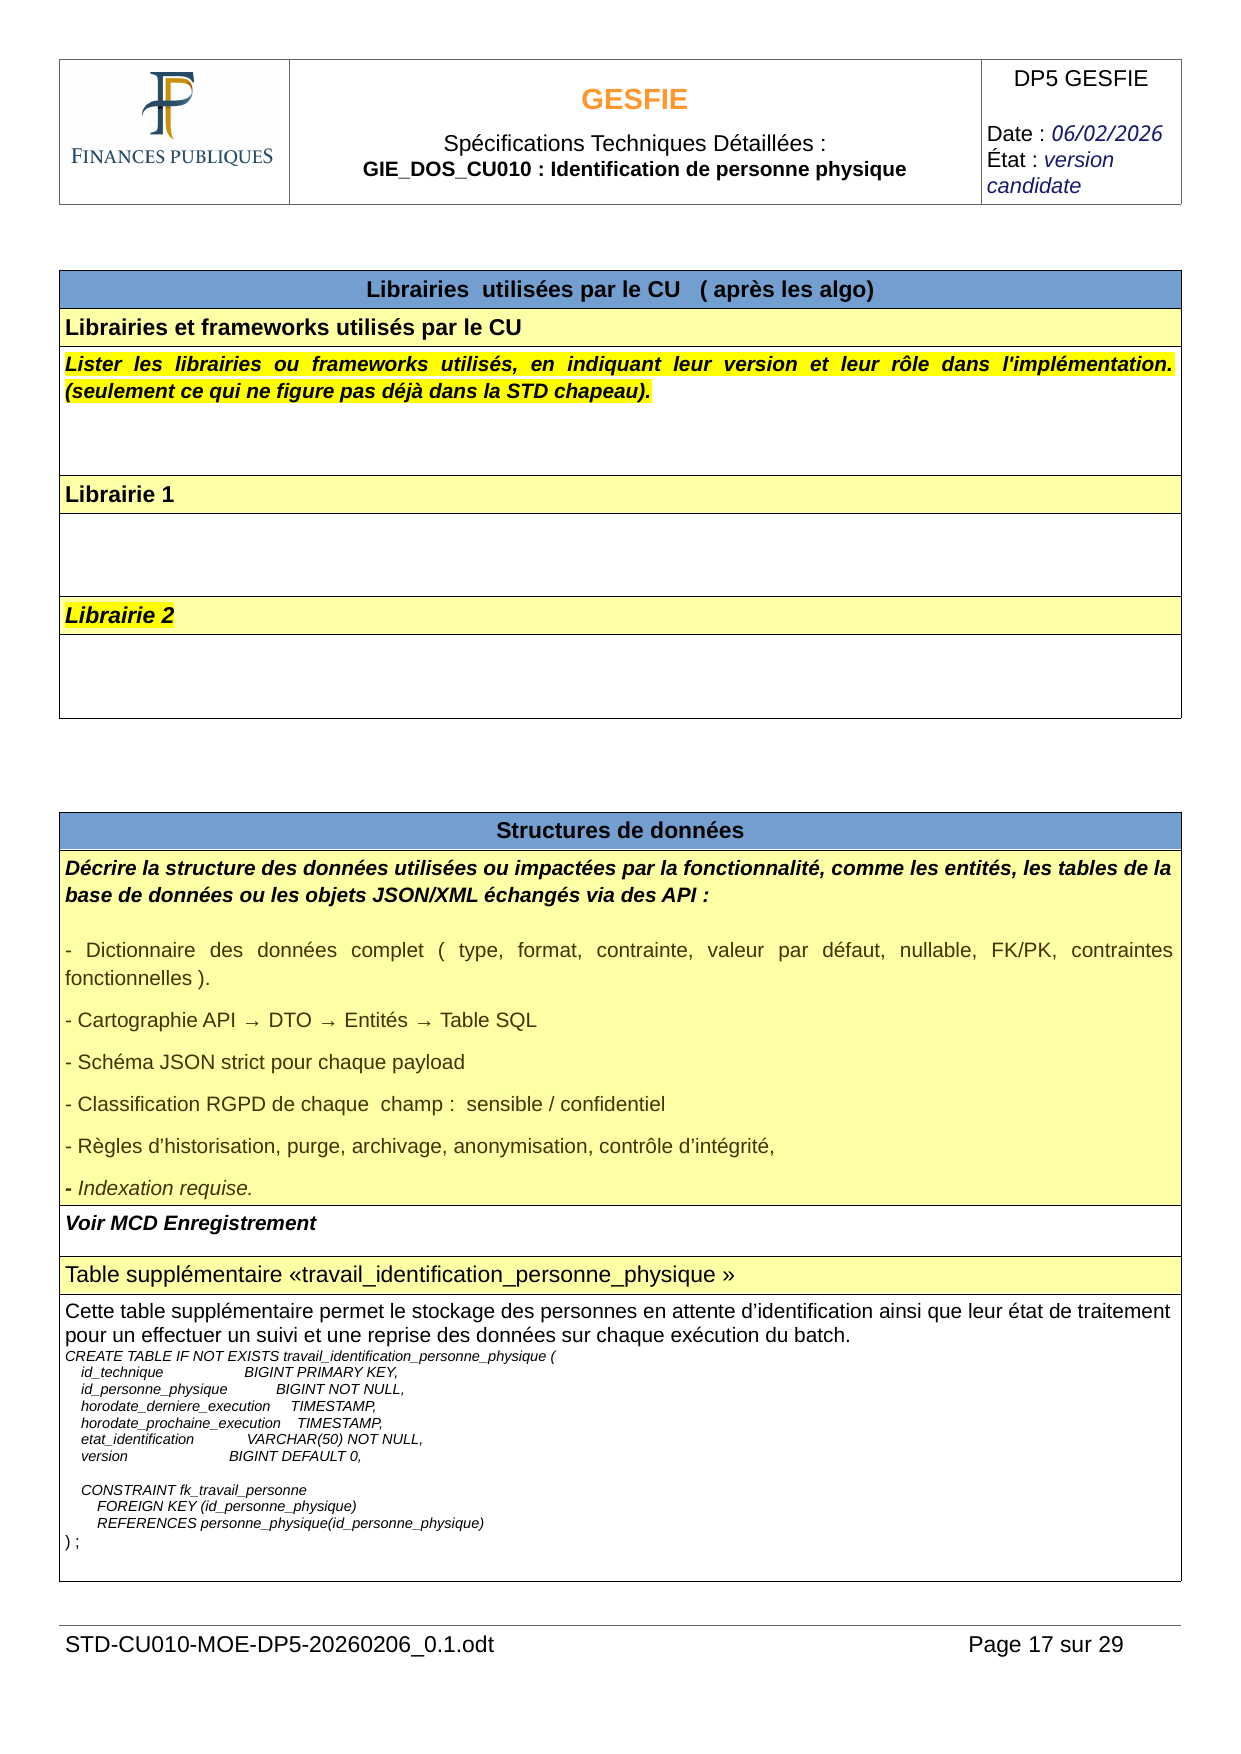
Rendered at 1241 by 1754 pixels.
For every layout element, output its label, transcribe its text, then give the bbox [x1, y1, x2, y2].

table_cell Voir MCD Enregistrement [60, 1206, 1181, 1256]
table_cell [60, 635, 1181, 718]
table_cell Cette table supplémentaire permet le stockage des personnes en attente d’identification ainsi que leur état de traitement pour un effectuer un suivi et une reprise des données sur chaque exécution du batch. CREATE TABLE IF NOT EXISTS travail_identification_personne_physique ( id_technique BIGINT PRIMARY KEY, id_personne_physique BIGINT NOT NULL, horodate_derniere_execution TIMESTAMP, horodate_prochaine_execution TIMESTAMP, etat_identification VARCHAR(50) NOT NULL, version BIGINT DEFAULT 0, CONSTRAINT fk_travail_personne FOREIGN KEY (id_personne_physique) REFERENCES personne_physique(id_personne_physique) ) ; [60, 1295, 1181, 1581]
table_cell [60, 514, 1181, 596]
table_cell Table supplémentaire «travail_identification_personne_physique » [60, 1257, 1181, 1293]
table_cell Librairie 2 [60, 597, 1181, 634]
table_cell Décrire la structure des données utilisées ou impactées par la fonctionnalité, comme les entités, les tables de la base de données ou les objets JSON/XML échangés via des API : - Dictionnaire des données complet ( type, format, contrainte, valeur par défaut, nullable, FK/PK, contraintes fonctionnelles ). - Cartographie API → DTO → Entités → Table SQL - Schéma JSON strict pour chaque payload - Classification RGPD de chaque champ : sensible / confidentiel - Règles d’historisation, purge, archivage, anonymisation, contrôle d’intégrité, - Indexation requise. [60, 851, 1181, 1205]
table_cell Librairies et frameworks utilisés par le CU [60, 309, 1181, 346]
table_cell Librairie 1 [60, 476, 1181, 513]
table_header Librairies utilisées par le CU ( après les algo) [60, 271, 1181, 308]
table_header Structures de données [60, 813, 1181, 849]
table_cell Lister les librairies ou frameworks utilisés, en indiquant leur version et leur rôle dans l'implémentation. (seulement ce qui ne figure pas déjà dans la STD chapeau). [60, 347, 1181, 475]
picture [69, 70, 274, 168]
